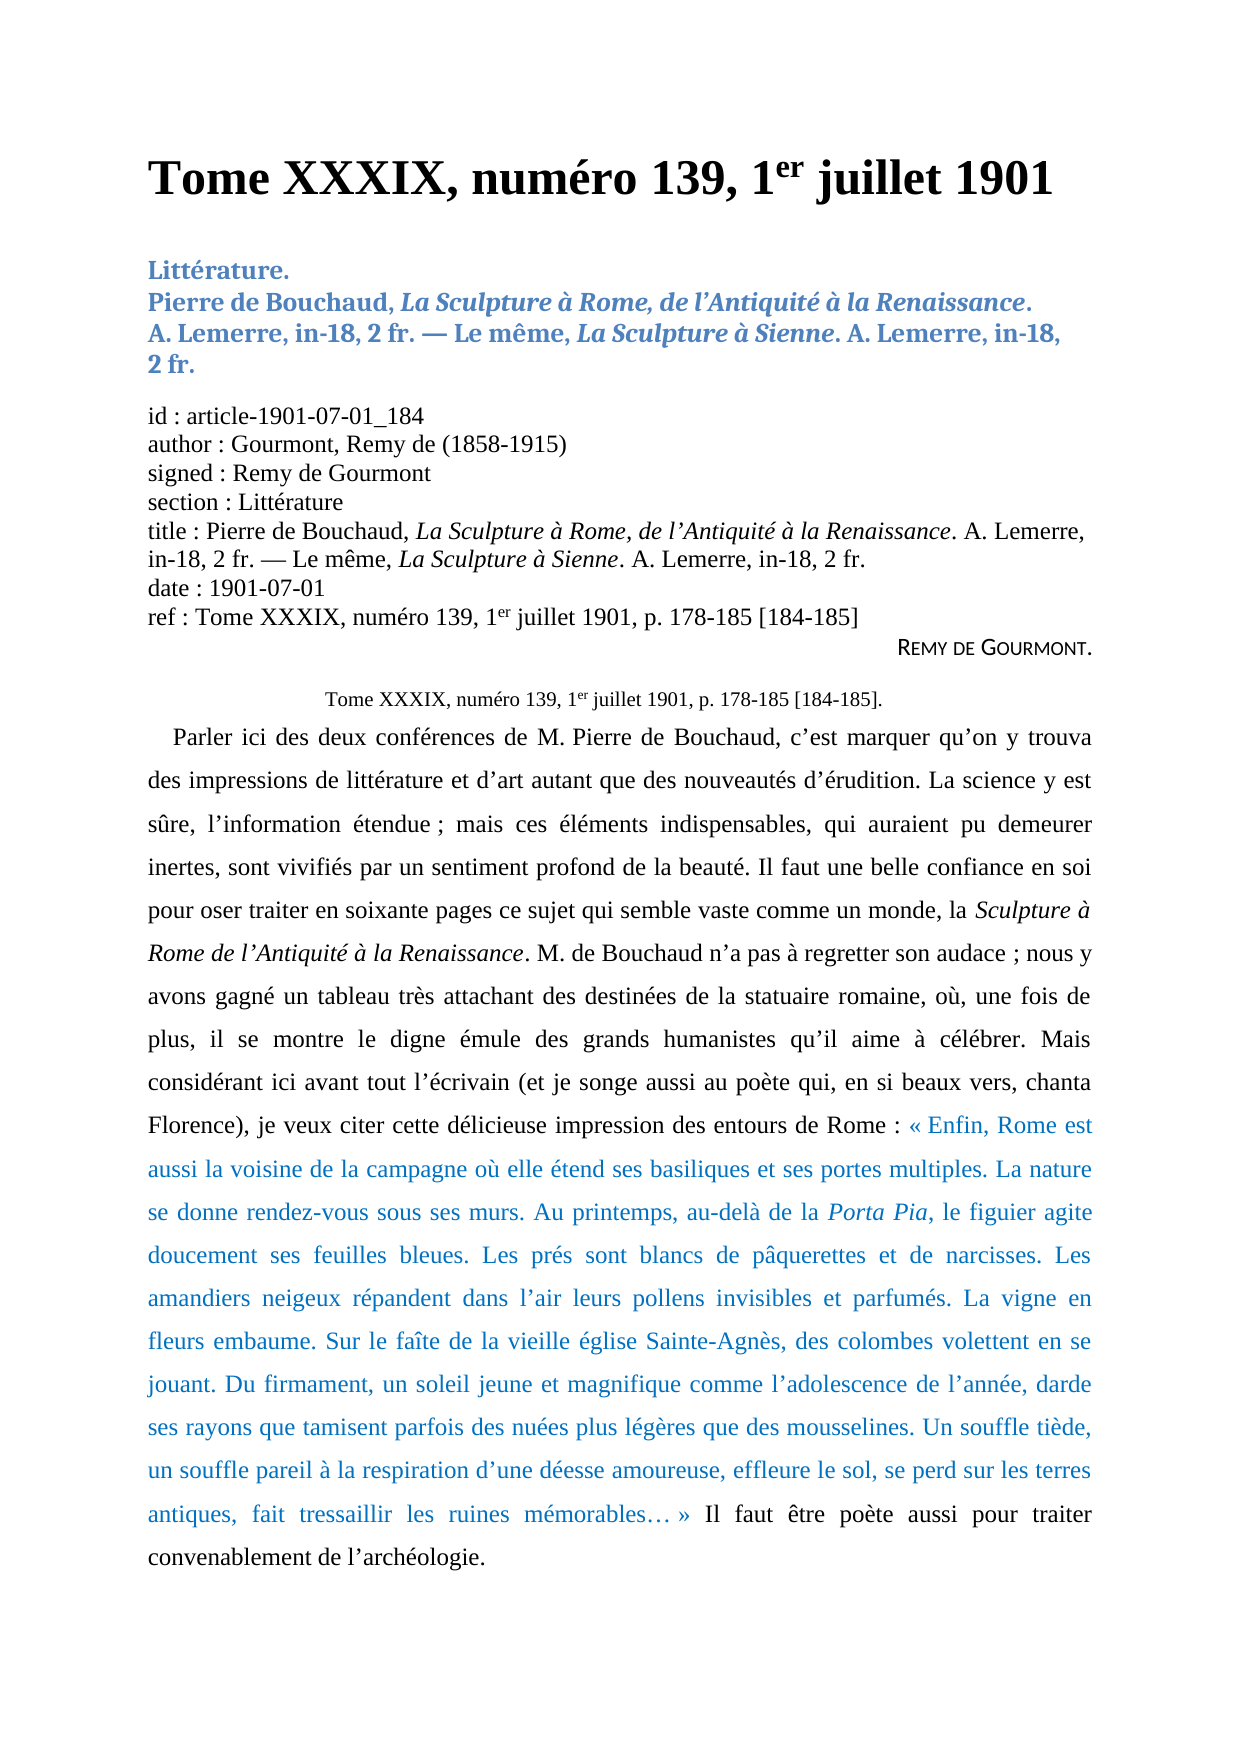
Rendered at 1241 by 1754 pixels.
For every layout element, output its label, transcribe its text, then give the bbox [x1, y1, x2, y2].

text ref : Tome XXXIX, numéro 139, 1er juillet 1901, p. 178-185 [184-185] [148, 602, 1093, 631]
text date : 1901-07-01 [148, 573, 1093, 602]
text signed : Remy de Gourmont [148, 458, 1093, 487]
text section : Littérature [148, 487, 1093, 516]
text Tome XXXIX, numéro 139, 1er juillet 1901, p. 178-185 [184-185]. [325, 687, 1093, 711]
text Parler ici des deux conférences de M. Pierre de Bouchaud, c’est marquer qu’on y trouva des impressions de littérature et d’art autant que des nouveautés d’érudition. La science y est sûre, l’information étendue ; mais ces éléments indispensables, qui auraient pu demeurer inertes, sont vivifiés par un sentiment profond de la beauté. Il faut une belle confiance en soi pour oser traiter en soixante pages ce sujet qui semble vaste comme un monde, la Sculpture à Rome de l’Antiquité à la Renaissance. M. de Bouchaud n’a pas à regretter son audace ; nous y avons gagné un tableau très attachant des destinées de la statuaire romaine, où, une fois de plus, il se montre le digne émule des grands humanistes qu’il aime à célébrer. Mais considérant ici avant tout l’écrivain (et je songe aussi au poète qui, en si beaux vers, chanta Florence), je veux citer cette délicieuse impression des entours de Rome : « Enfin, Rome est aussi la voisine de la campagne où elle étend ses basiliques et ses portes multiples. La nature se donne rendez-vous sous ses murs. Au printemps, au-delà de la Porta Pia, le figuier agite doucement ses feuilles bleues. Les prés sont blancs de pâquerettes et de narcisses. Les amandiers neigeux répandent dans l’air leurs pollens invisibles et parfumés. La vigne en fleurs embaume. Sur le faîte de la vieille église Sainte-Agnès, des colombes volettent en se jouant. Du firmament, un soleil jeune et magnifique comme l’adolescence de l’année, darde ses rayons que tamisent parfois des nuées plus légères que des mousselines. Un souffle tiède, un souffle pareil à la respiration d’une déesse amoureuse, effleure le sol, se perd sur les terres antiques, fait tressaillir les ruines mémorables… » Il faut être poète aussi pour traiter convenablement de l’archéologie. [148, 722, 1093, 1571]
text title : Pierre de Bouchaud, La Sculpture à Rome, de l’Antiquité à la Renaissance. A. Lemerre, in-18, 2 fr. — Le même, La Sculpture à Sienne. A. Lemerre, in-18, 2 fr. [148, 516, 1093, 573]
subtitle Tome XXXIX, numéro 139, 1er juillet 1901 [148, 148, 1093, 205]
text id : article-1901-07-01_184 [148, 401, 1093, 429]
text author : Gourmont, Remy de (1858-1915) [148, 429, 1093, 458]
text Remy de Gourmont. [148, 631, 1093, 661]
subtitle Littérature. Pierre de Bouchaud, La Sculpture à Rome, de l’Antiquité à la Renaissance. A. Lemerre, in-18, 2 fr. — Le même, La Sculpture à Sienne. A. Lemerre, in-18, 2 fr. [148, 255, 1093, 380]
